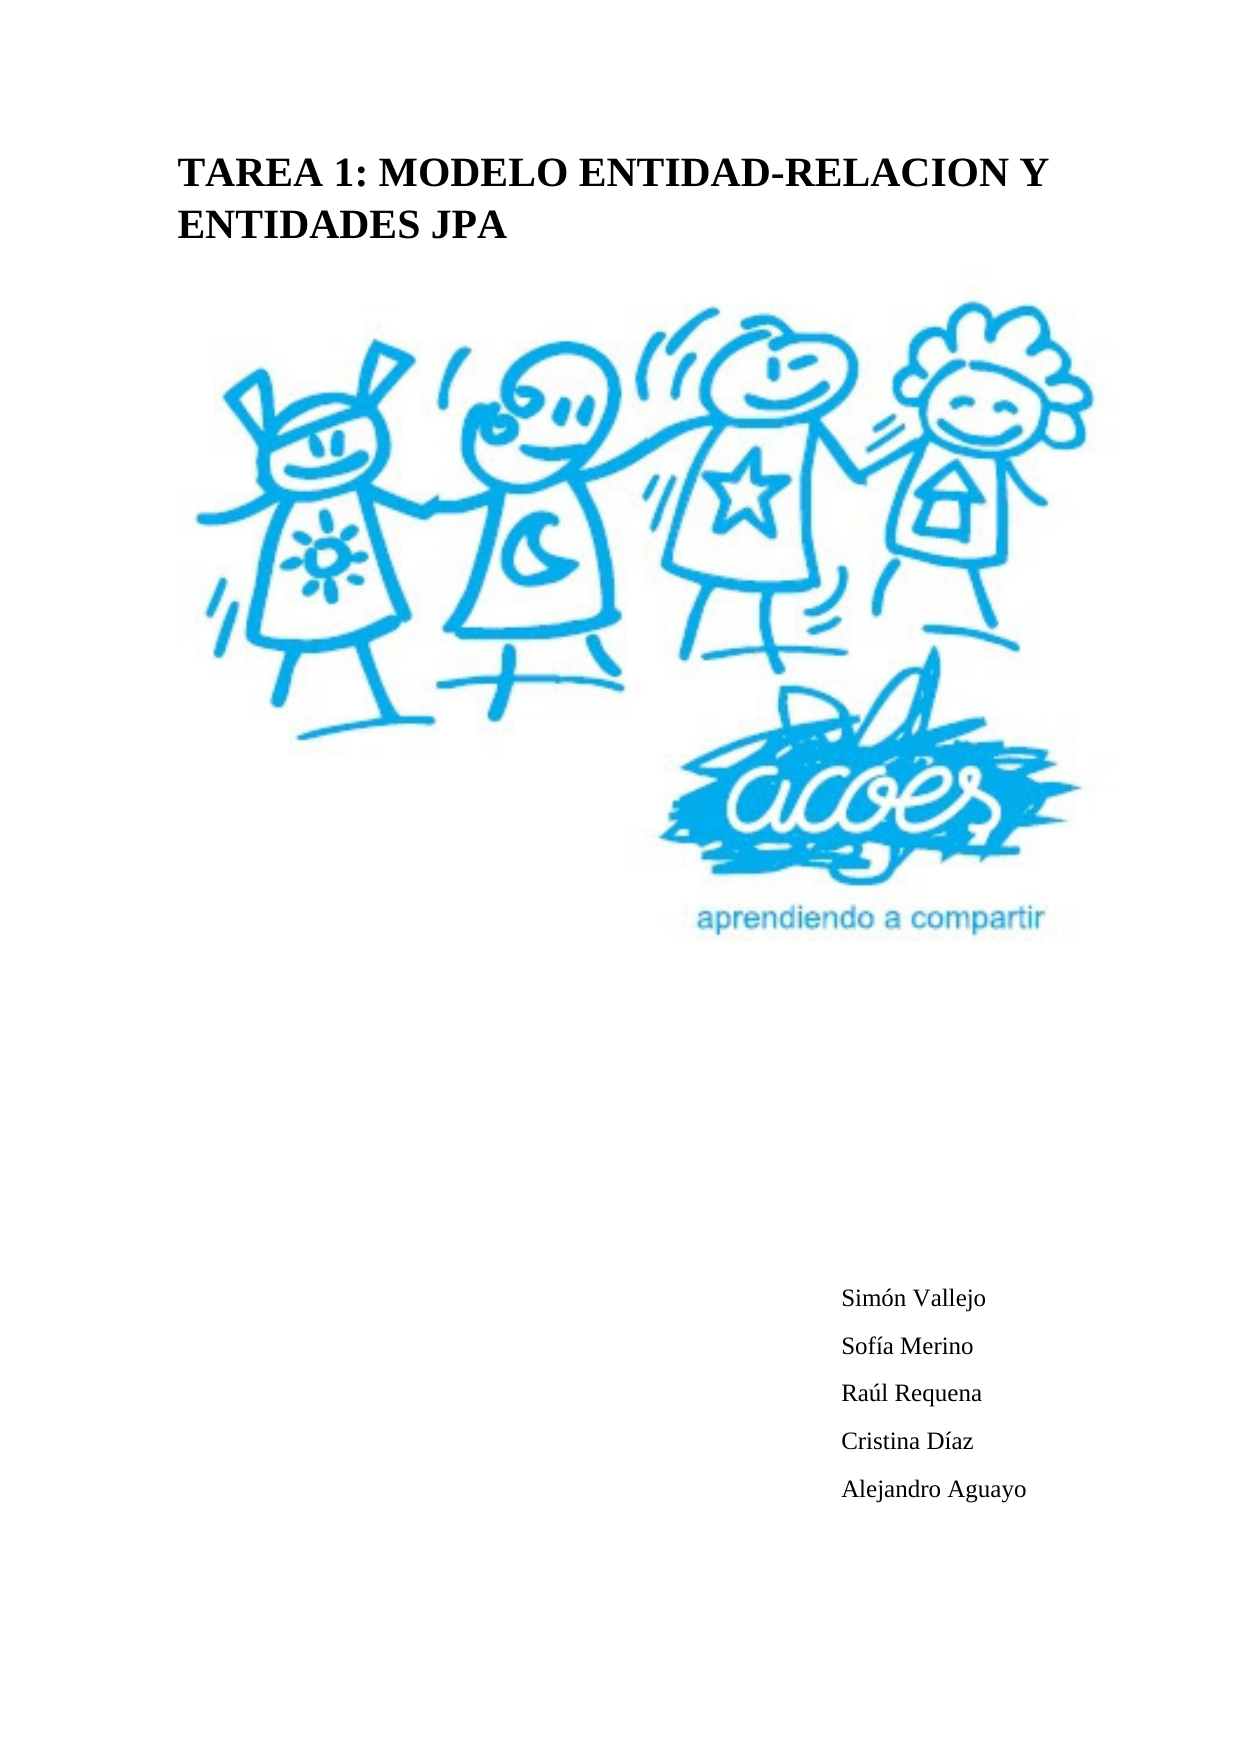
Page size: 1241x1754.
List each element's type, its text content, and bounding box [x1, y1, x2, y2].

text Sofía Merino [767, 1331, 1063, 1359]
picture [177, 267, 1121, 968]
text Raúl Requena [767, 1378, 1063, 1407]
text Alejandro Aguayo [841, 1474, 1063, 1503]
text Simón Vallejo [767, 1283, 1063, 1312]
text TAREA 1: MODELO ENTIDAD-RELACION Y ENTIDADES JPA [177, 148, 1063, 247]
text Cristina Díaz [767, 1426, 1063, 1455]
